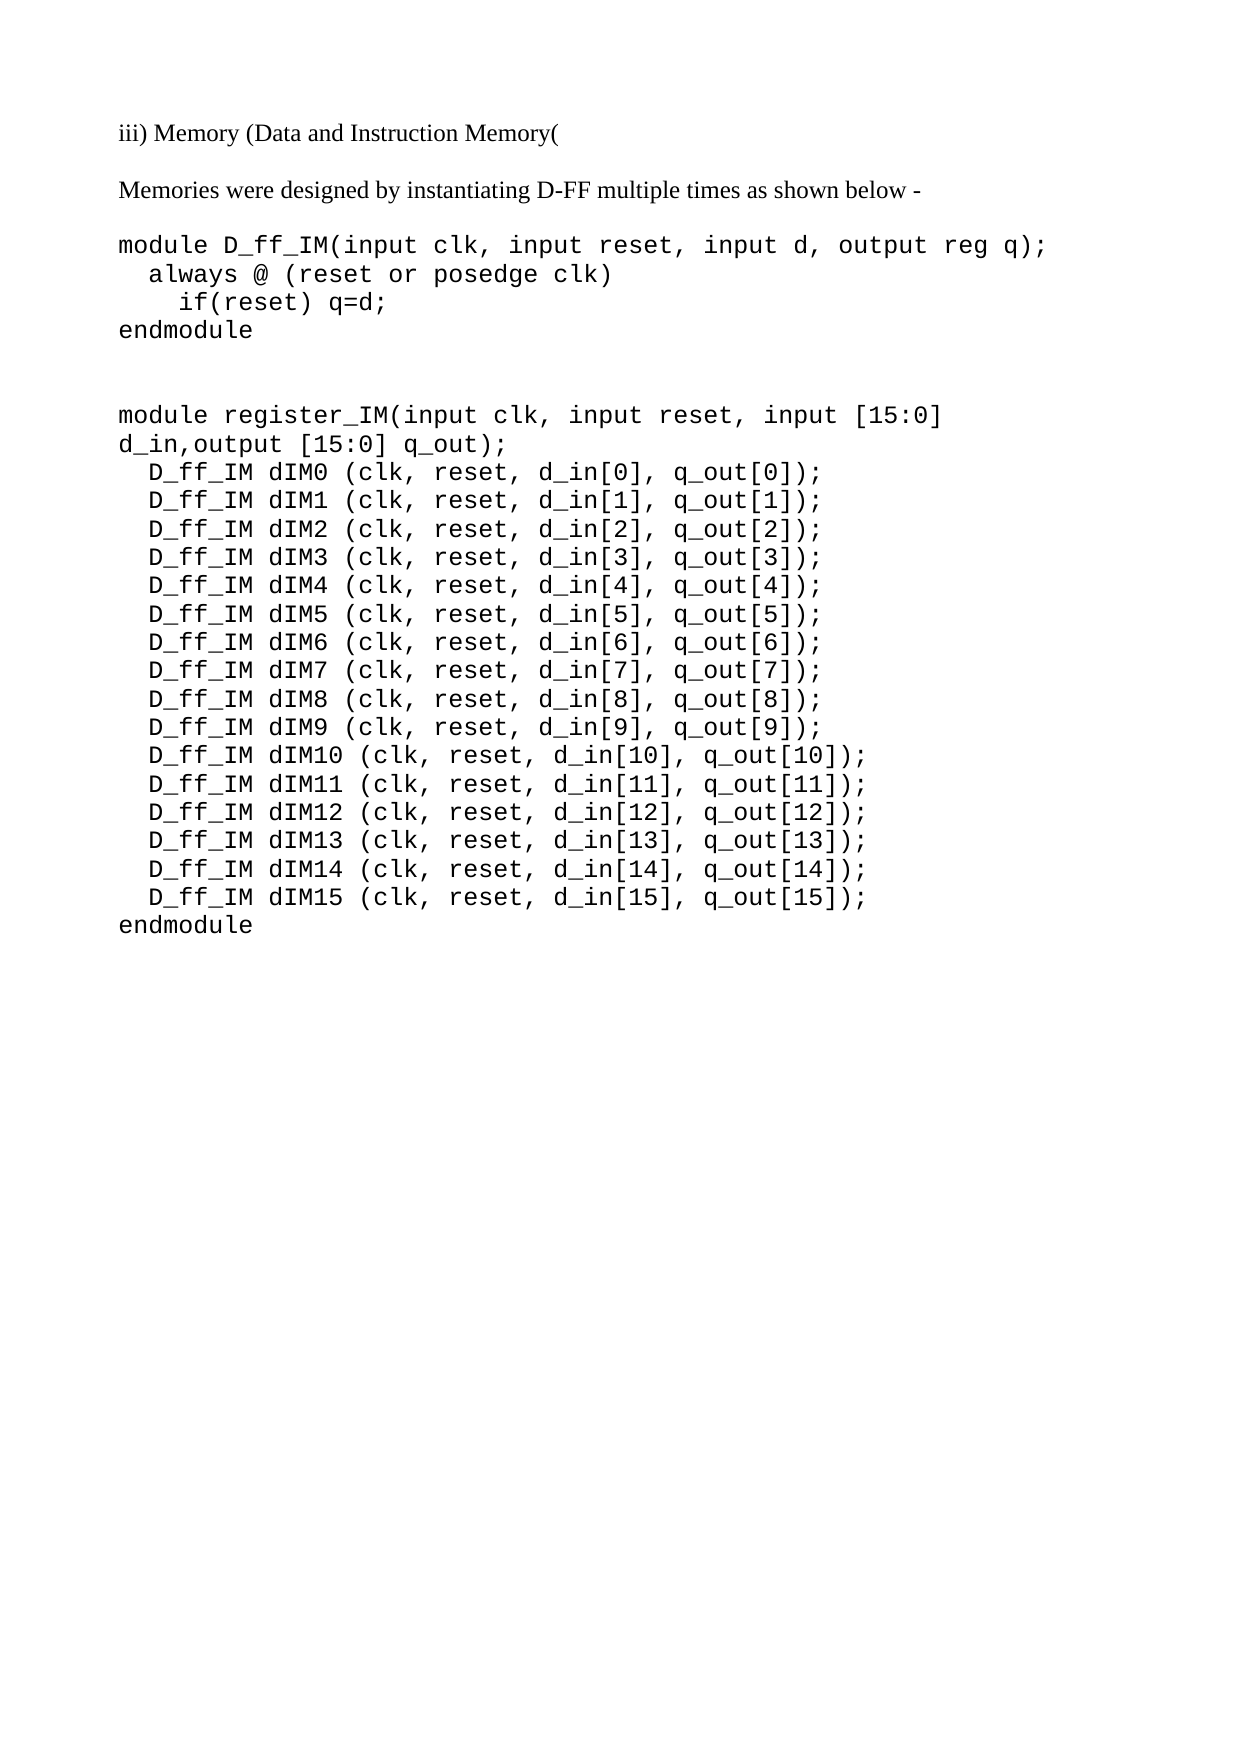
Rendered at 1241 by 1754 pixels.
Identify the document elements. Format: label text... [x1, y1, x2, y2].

text D_ff_IM dIM10 (clk, reset, d_in[10], q_out[10]); [118, 743, 1122, 771]
text D_ff_IM dIM9 (clk, reset, d_in[9], q_out[9]); [118, 715, 1122, 743]
text D_ff_IM dIM2 (clk, reset, d_in[2], q_out[2]); [118, 516, 1122, 545]
text D_ff_IM dIM12 (clk, reset, d_in[12], q_out[12]); [118, 800, 1122, 828]
text D_ff_IM dIM14 (clk, reset, d_in[14], q_out[14]); [118, 856, 1122, 885]
text D_ff_IM dIM0 (clk, reset, d_in[0], q_out[0]); [118, 460, 1122, 488]
text module D_ff_IM(input clk, input reset, input d, output reg q); [118, 233, 1122, 261]
text if(reset) q=d; [118, 290, 1122, 318]
text always @ (reset or posedge clk) [118, 261, 1122, 290]
text D_ff_IM dIM6 (clk, reset, d_in[6], q_out[6]); [118, 630, 1122, 658]
text iii) Memory (Data and Instruction Memory( [118, 118, 1122, 147]
text module register_IM(input clk, input reset, input [15:0] d_in,output [15:0] q_out); [118, 403, 1122, 460]
text D_ff_IM dIM13 (clk, reset, d_in[13], q_out[13]); [118, 828, 1122, 856]
text D_ff_IM dIM3 (clk, reset, d_in[3], q_out[3]); [118, 545, 1122, 573]
text D_ff_IM dIM5 (clk, reset, d_in[5], q_out[5]); [118, 601, 1122, 630]
text endmodule [118, 318, 1122, 346]
text D_ff_IM dIM15 (clk, reset, d_in[15], q_out[15]); [118, 885, 1122, 913]
text D_ff_IM dIM11 (clk, reset, d_in[11], q_out[11]); [118, 771, 1122, 800]
text endmodule [118, 913, 1122, 941]
text D_ff_IM dIM7 (clk, reset, d_in[7], q_out[7]); [118, 658, 1122, 686]
text D_ff_IM dIM4 (clk, reset, d_in[4], q_out[4]); [118, 573, 1122, 601]
text D_ff_IM dIM1 (clk, reset, d_in[1], q_out[1]); [118, 488, 1122, 516]
text D_ff_IM dIM8 (clk, reset, d_in[8], q_out[8]); [118, 686, 1122, 715]
text Memories were designed by instantiating D-FF multiple times as shown below - [118, 176, 1122, 204]
